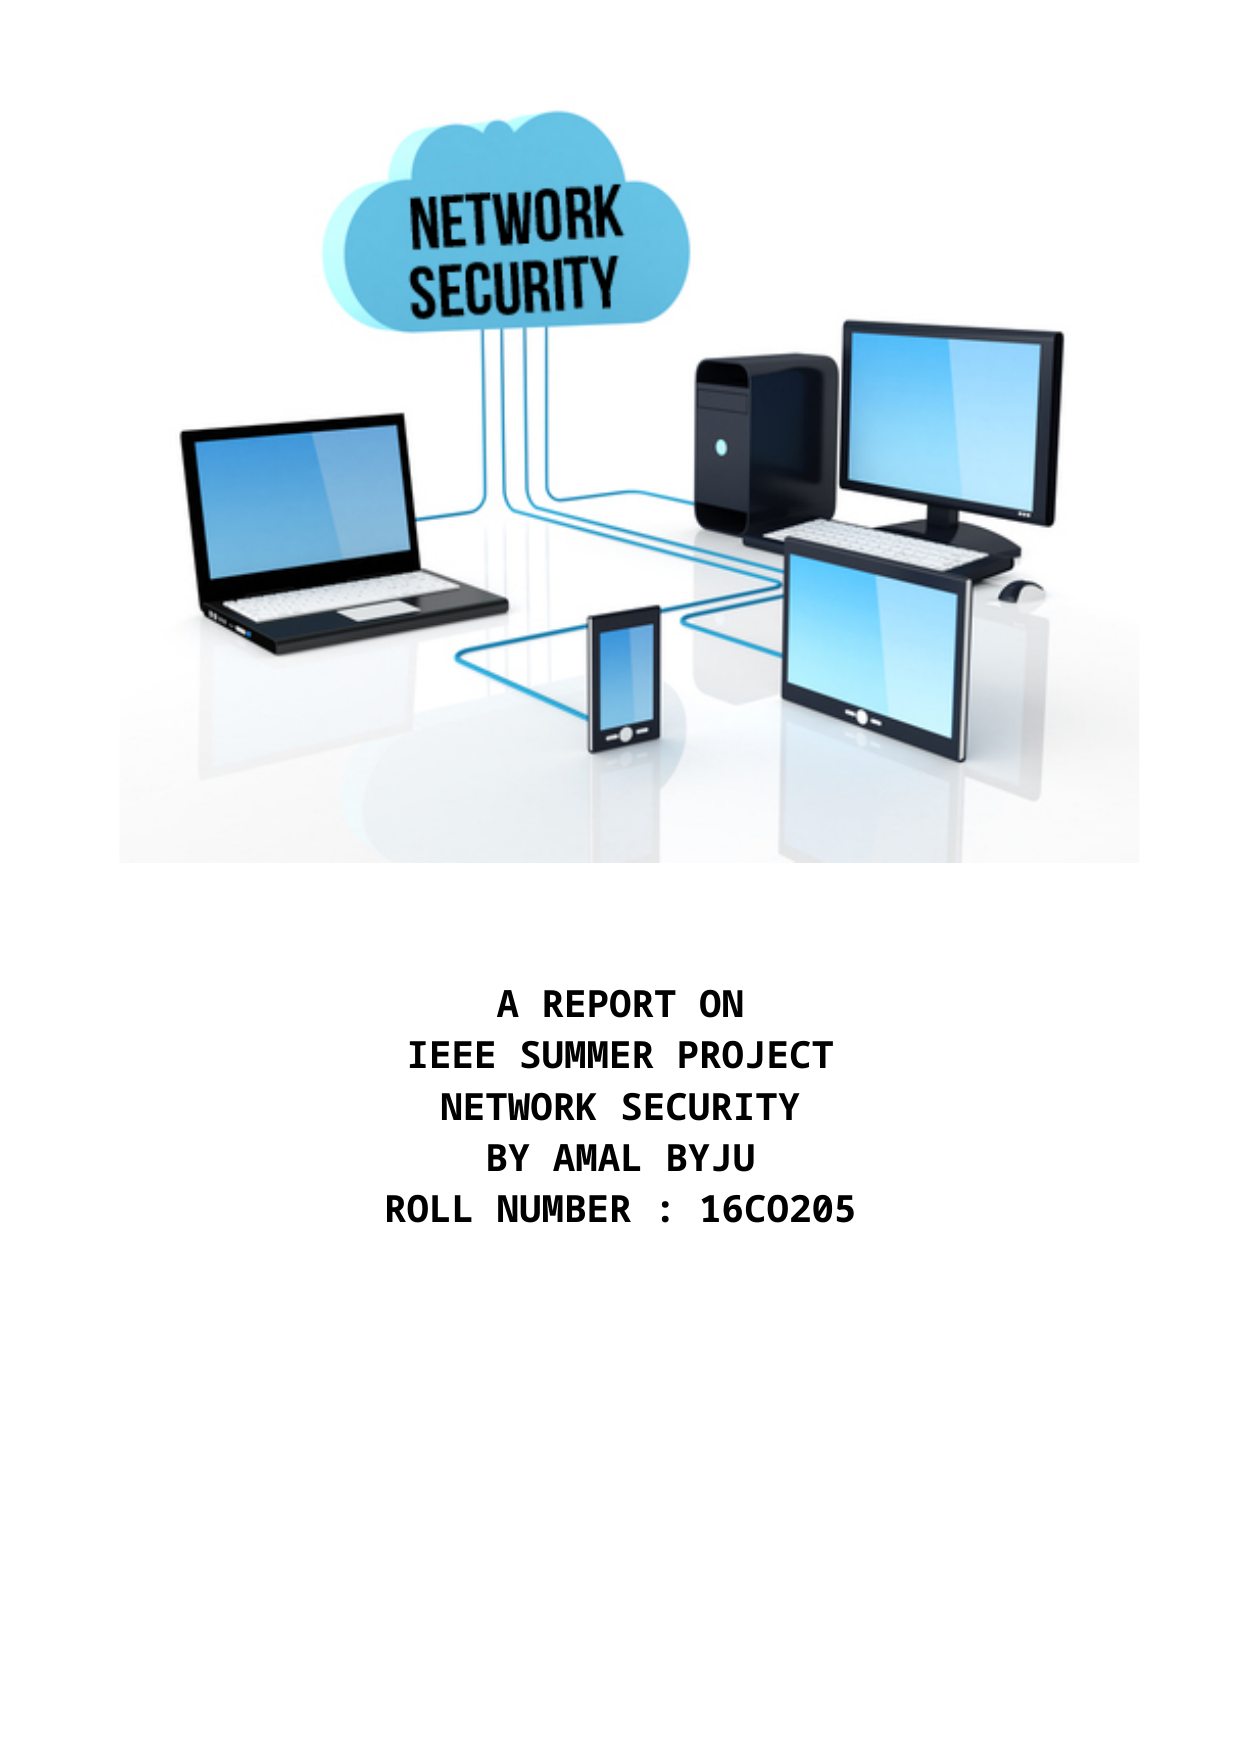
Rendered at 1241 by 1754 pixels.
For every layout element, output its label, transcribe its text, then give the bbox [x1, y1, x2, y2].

text NETWORK SECURITY [118, 1080, 1122, 1131]
text ROLL NUMBER : 16CO205 [118, 1182, 1122, 1233]
picture [119, 97, 1140, 863]
text A REPORT ON [118, 978, 1122, 1029]
text IEEE SUMMER PROJECT [118, 1029, 1122, 1080]
text BY AMAL BYJU [118, 1131, 1122, 1182]
